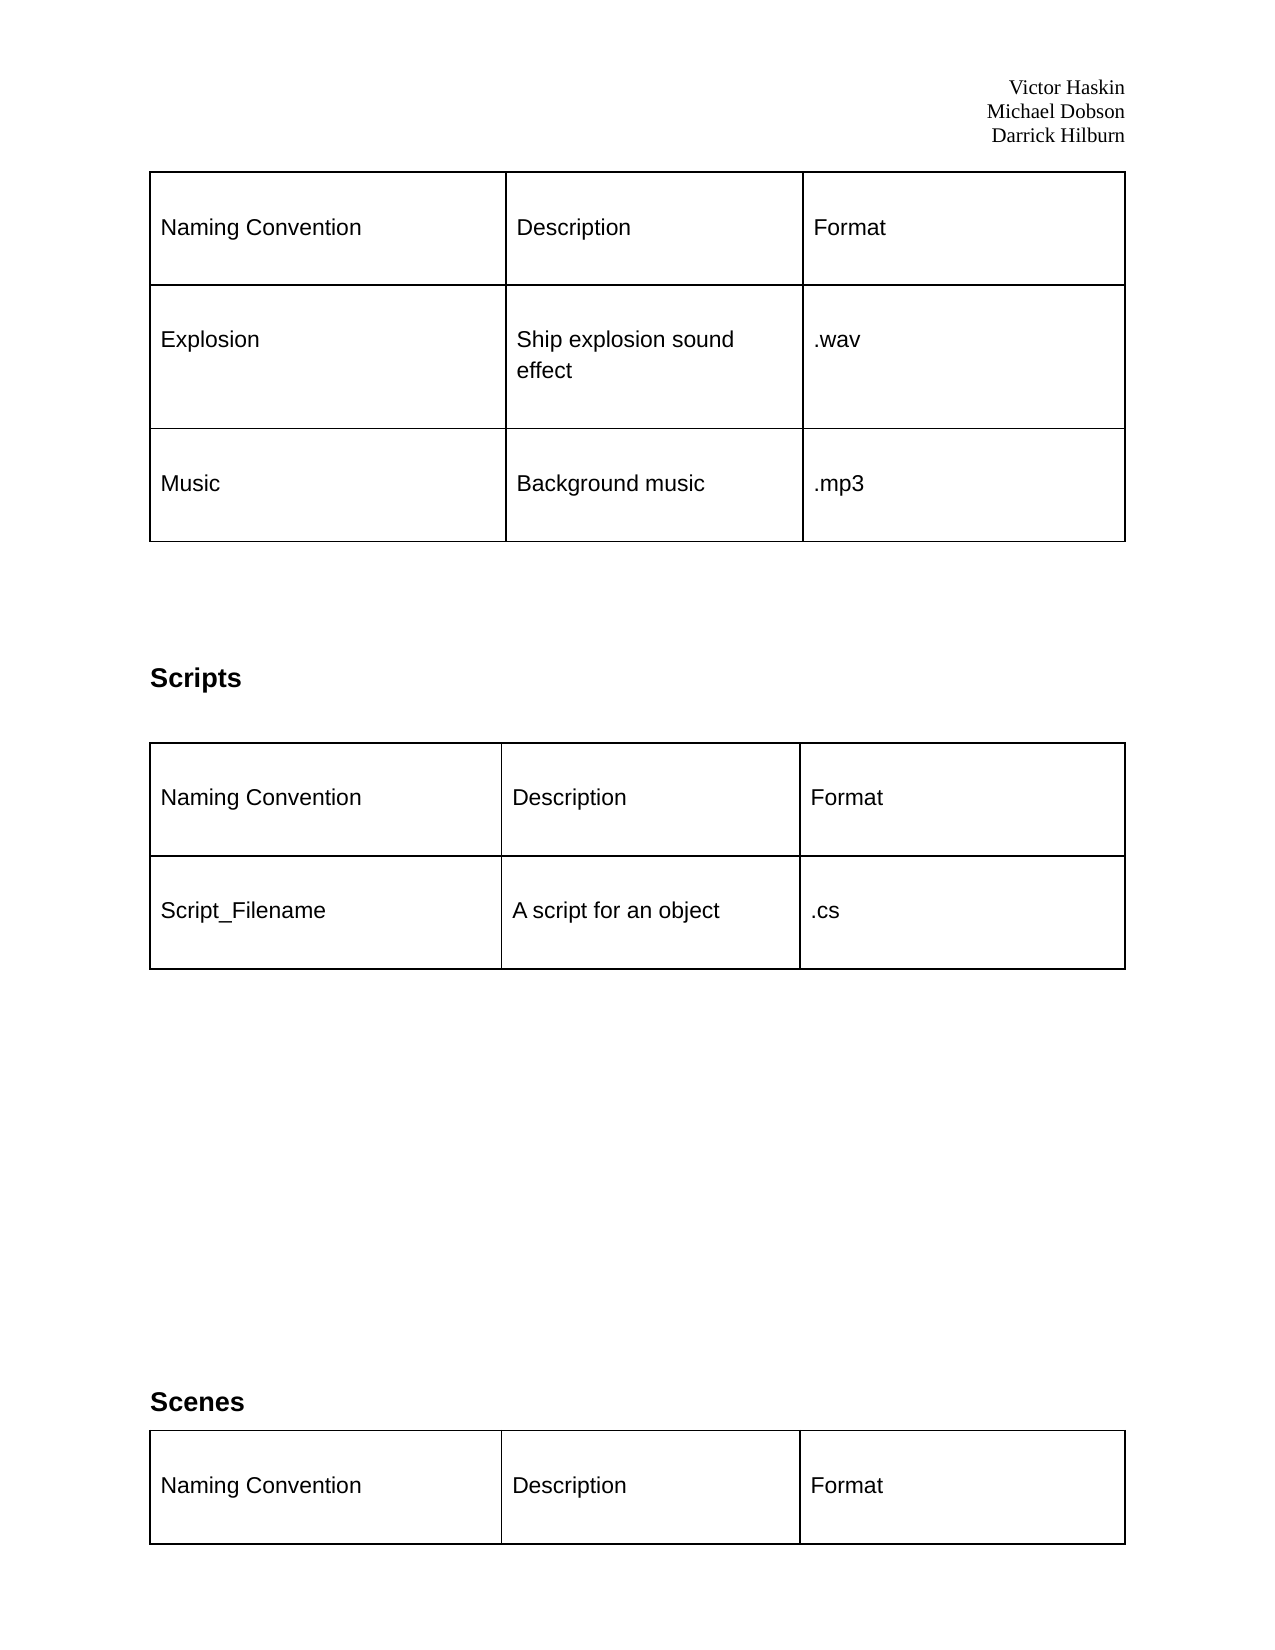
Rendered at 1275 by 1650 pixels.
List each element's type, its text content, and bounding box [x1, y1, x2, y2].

table_cell Music [151, 429, 505, 541]
table_cell Ship explosion sound effect [507, 286, 802, 427]
subtitle Scripts [150, 662, 1125, 693]
table_cell Explosion [151, 286, 505, 427]
table_header Naming Convention [151, 744, 501, 855]
subtitle Scenes [150, 1386, 1125, 1417]
table_cell Background music [507, 429, 802, 541]
table_cell .wav [804, 286, 1124, 427]
table_header Naming Convention [151, 173, 505, 284]
table_header Format [804, 173, 1124, 284]
table_header Description [502, 744, 799, 855]
table_cell A script for an object [502, 857, 799, 968]
table_cell .mp3 [804, 429, 1124, 541]
table_header Description [507, 173, 802, 284]
table_cell Script_Filename [151, 857, 501, 968]
table_header Format [801, 744, 1124, 855]
table_cell .cs [801, 857, 1124, 968]
table_header Format [801, 1431, 1124, 1543]
table_header Description [502, 1431, 799, 1543]
table_header Naming Convention [151, 1431, 501, 1543]
